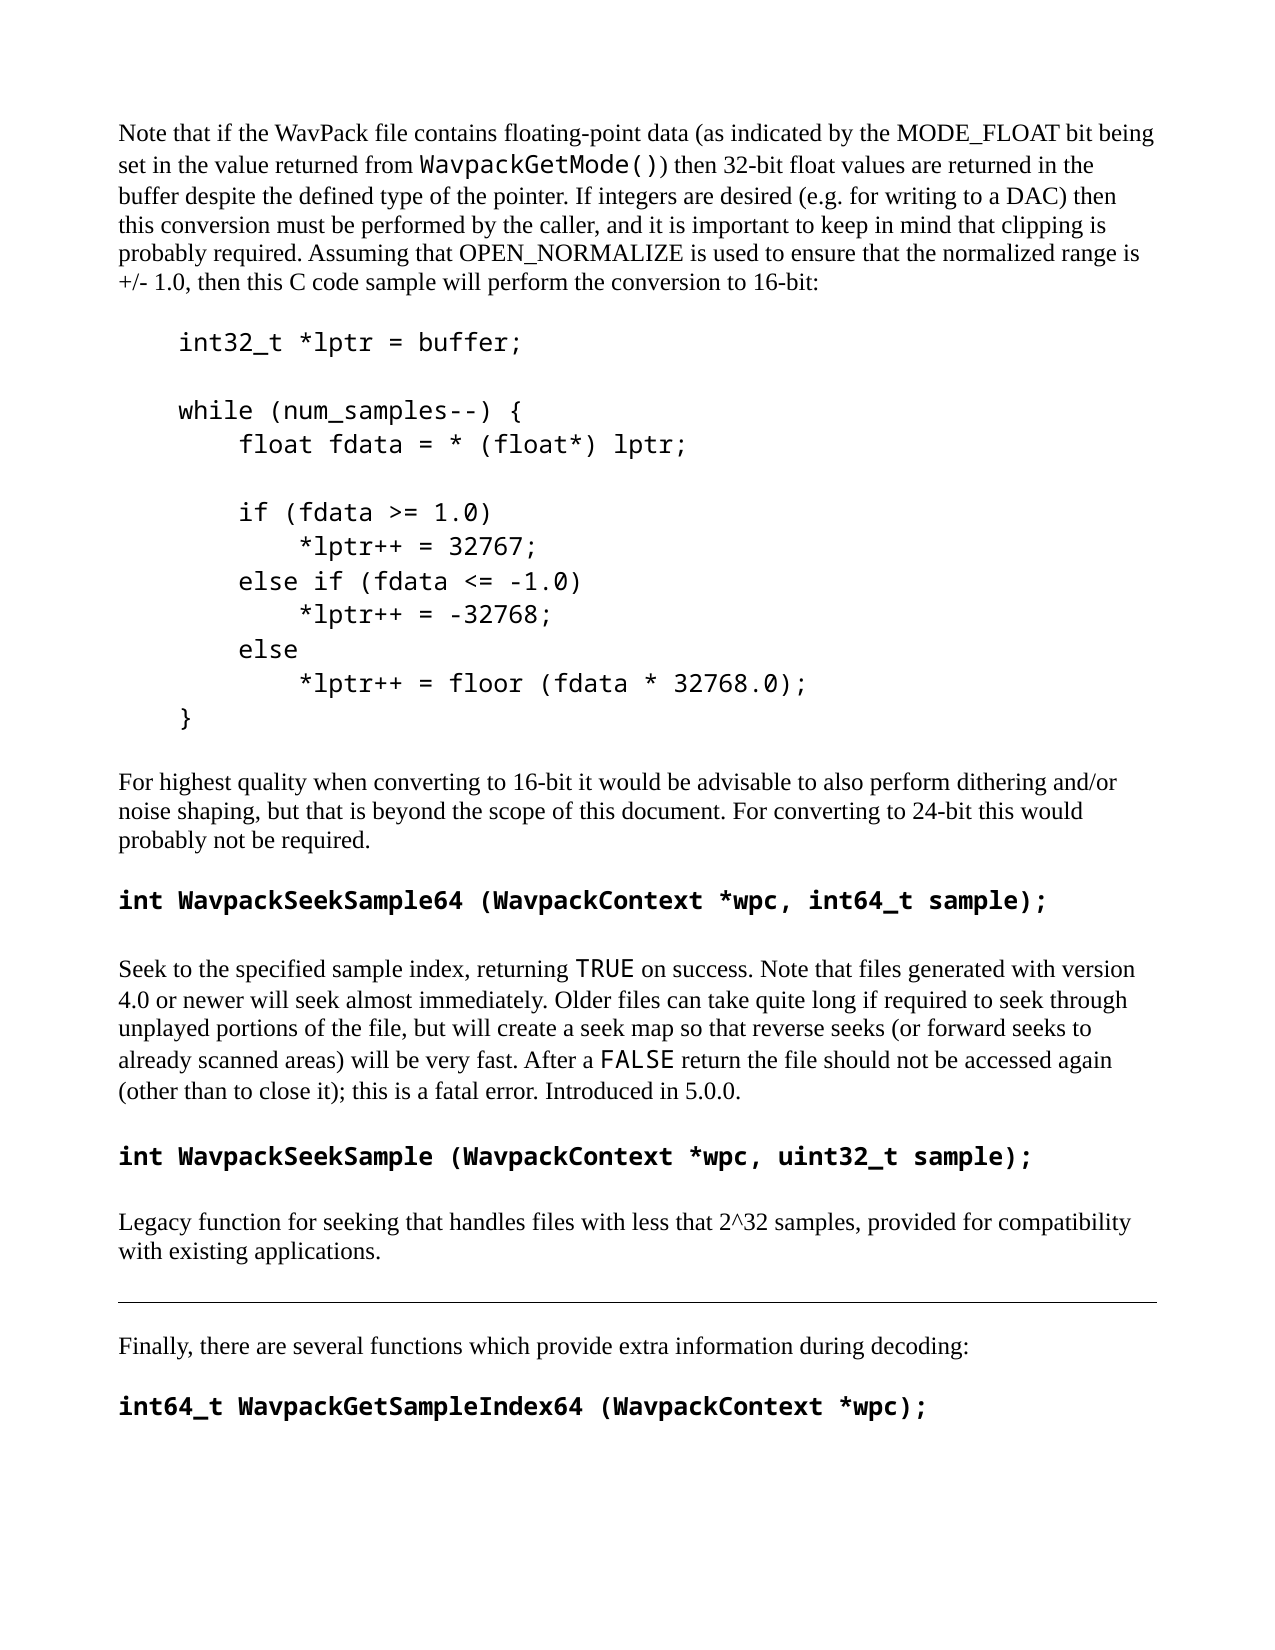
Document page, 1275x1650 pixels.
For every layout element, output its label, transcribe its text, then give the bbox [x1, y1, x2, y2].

text Note that if the WavPack file contains floating-point data (as indicated by the MODE_FLOAT bit being set in the value returned from WavpackGetMode()) then 32-bit float values are returned in the buffer despite the defined type of the pointer. If integers are desired (e.g. for writing to a DAC) then this conversion must be performed by the caller, and it is important to keep in mind that clipping is probably required. Assuming that OPEN_NORMALIZE is used to ensure that the normalized range is +/- 1.0, then this C code sample will perform the conversion to 16-bit: [118, 118, 1157, 296]
text Seek to the specified sample index, returning TRUE on success. Note that files generated with version 4.0 or newer will seek almost immediately. Older files can take quite long if required to seek through unplayed portions of the file, but will create a seek map so that reverse seeks (or forward seeks to already scanned areas) will be very fast. After a FALSE return the file should not be accessed again (other than to close it); this is a fatal error. Introduced in 5.0.0. [118, 951, 1157, 1105]
text int64_t WavpackGetSampleIndex64 (WavpackContext *wpc); [118, 1388, 1157, 1423]
text int WavpackSeekSample (WavpackContext *wpc, uint32_t sample); [118, 1139, 1157, 1173]
text int32_t *lptr = buffer; while (num_samples--) { float fdata = * (float*) lptr; if (fdata >= 1.0) *lptr++ = 32767; else if (fdata <= -1.0) *lptr++ = -32768; else *lptr++ = floor (fdata * 32768.0); } [118, 325, 1157, 767]
text For highest quality when converting to 16-bit it would be advisable to also perform dithering and/or noise shaping, but that is beyond the scope of this document. For converting to 24-bit this would probably not be required. [118, 767, 1157, 854]
text Legacy function for seeking that handles files with less that 2^32 samples, provided for compatibility with existing applications. [118, 1207, 1157, 1265]
text Finally, there are several functions which provide extra information during decoding: [118, 1331, 1157, 1360]
text int WavpackSeekSample64 (WavpackContext *wpc, int64_t sample); [118, 882, 1157, 917]
